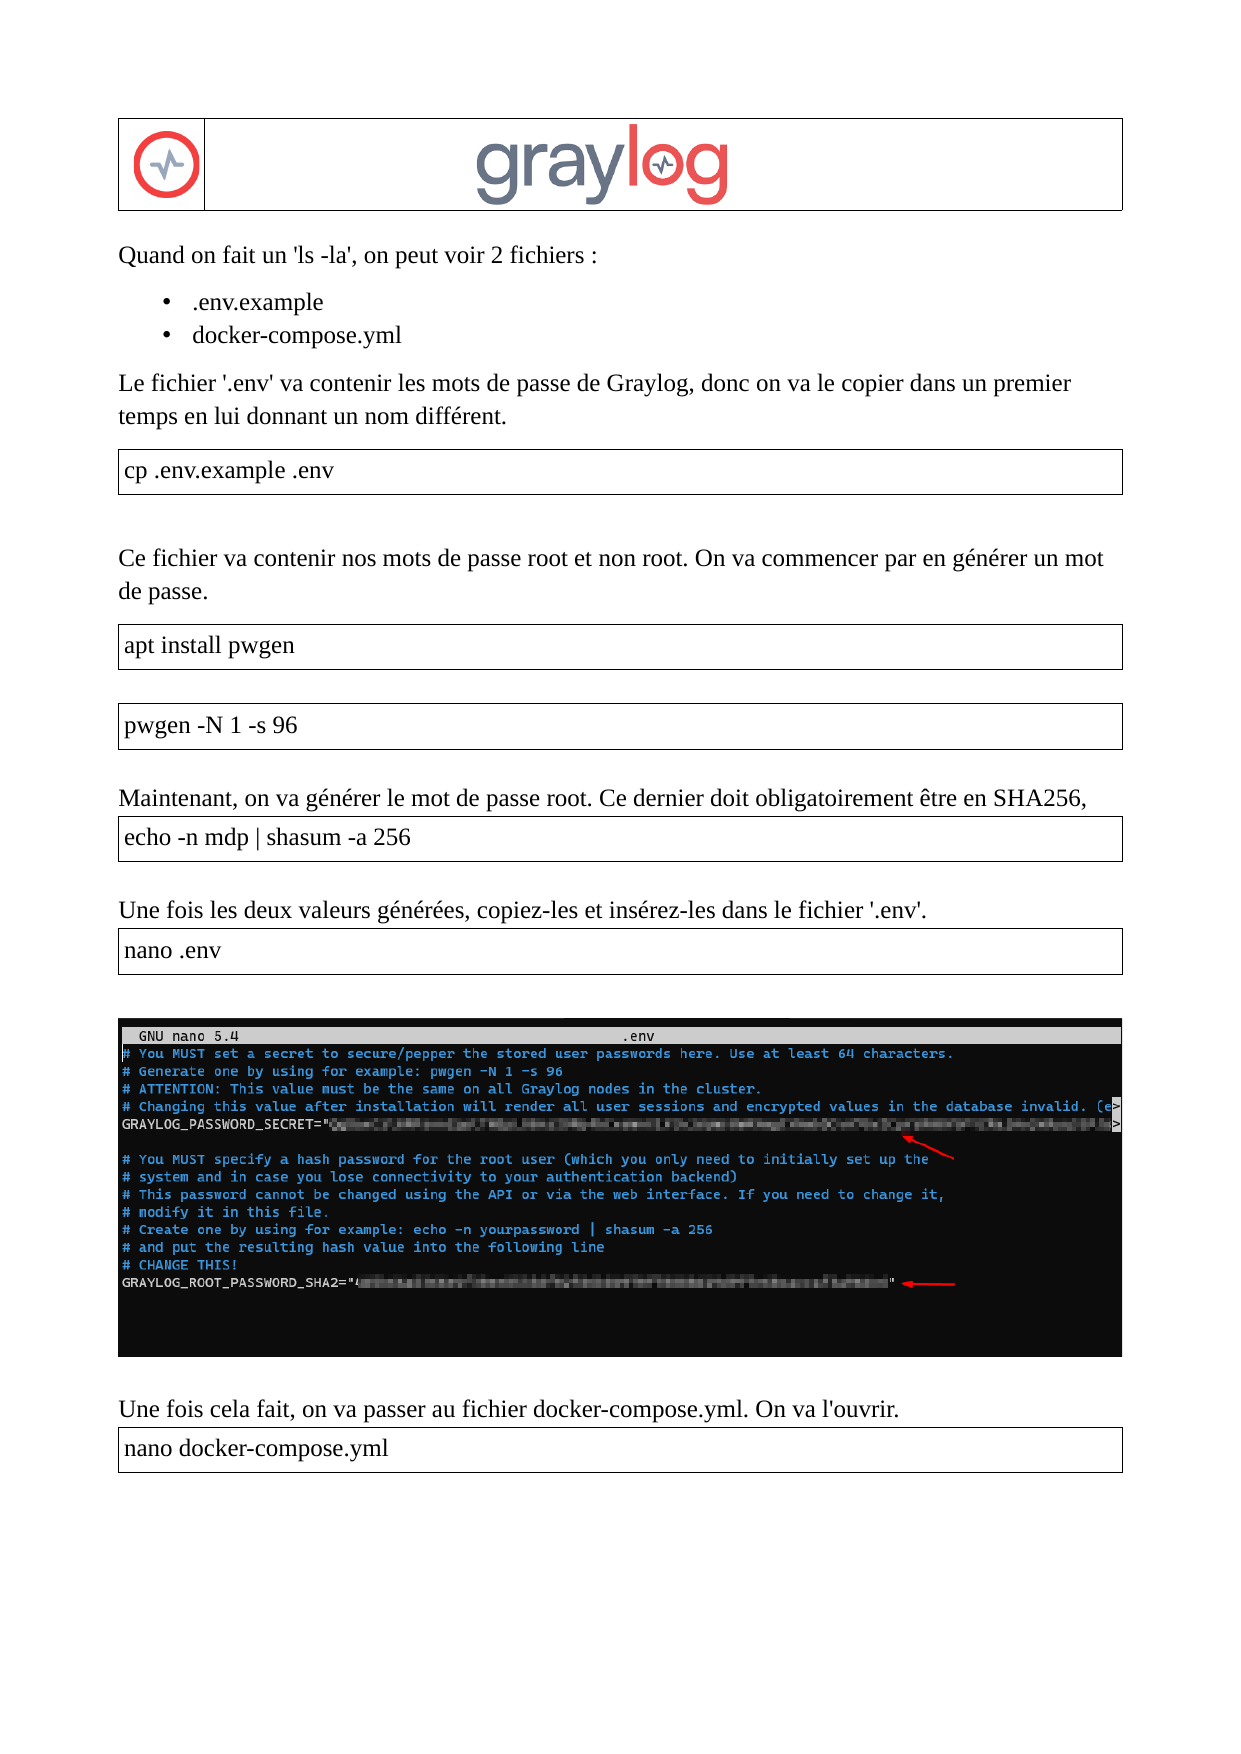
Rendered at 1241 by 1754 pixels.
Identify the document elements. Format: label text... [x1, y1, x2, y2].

picture [476, 124, 728, 205]
table_header echo -n mdp | shasum -a 256 [119, 817, 1122, 861]
table_header apt install pwgen [119, 625, 1122, 669]
list .env.example [162, 287, 1122, 316]
table_header nano .env [119, 929, 1122, 974]
table_header nano docker-compose.yml [119, 1428, 1122, 1472]
picture [118, 1018, 1123, 1357]
text Le fichier '.env' va contenir les mots de passe de Graylog, donc on va le copier dans un premier temps en lui donnant un nom différent. [118, 368, 1122, 430]
text Quand on fait un 'ls -la', on peut voir 2 fichiers : [118, 240, 1122, 269]
text Maintenant, on va générer le mot de passe root. Ce dernier doit obligatoirement être en SHA256, [118, 783, 1122, 811]
text Une fois cela fait, on va passer au fichier docker-compose.yml. On va l'ouvrir. [118, 1394, 1122, 1422]
text Ce fichier va contenir nos mots de passe root et non root. On va commencer par en générer un mot de passe. [118, 543, 1122, 605]
table_header cp .env.example .env [119, 450, 1122, 494]
text Une fois les deux valeurs générées, copiez-les et insérez-les dans le fichier '.env'. [118, 895, 1122, 924]
table_header pwgen -N 1 -s 96 [119, 704, 1122, 749]
list docker-compose.yml [162, 321, 1122, 349]
picture [133, 131, 200, 198]
